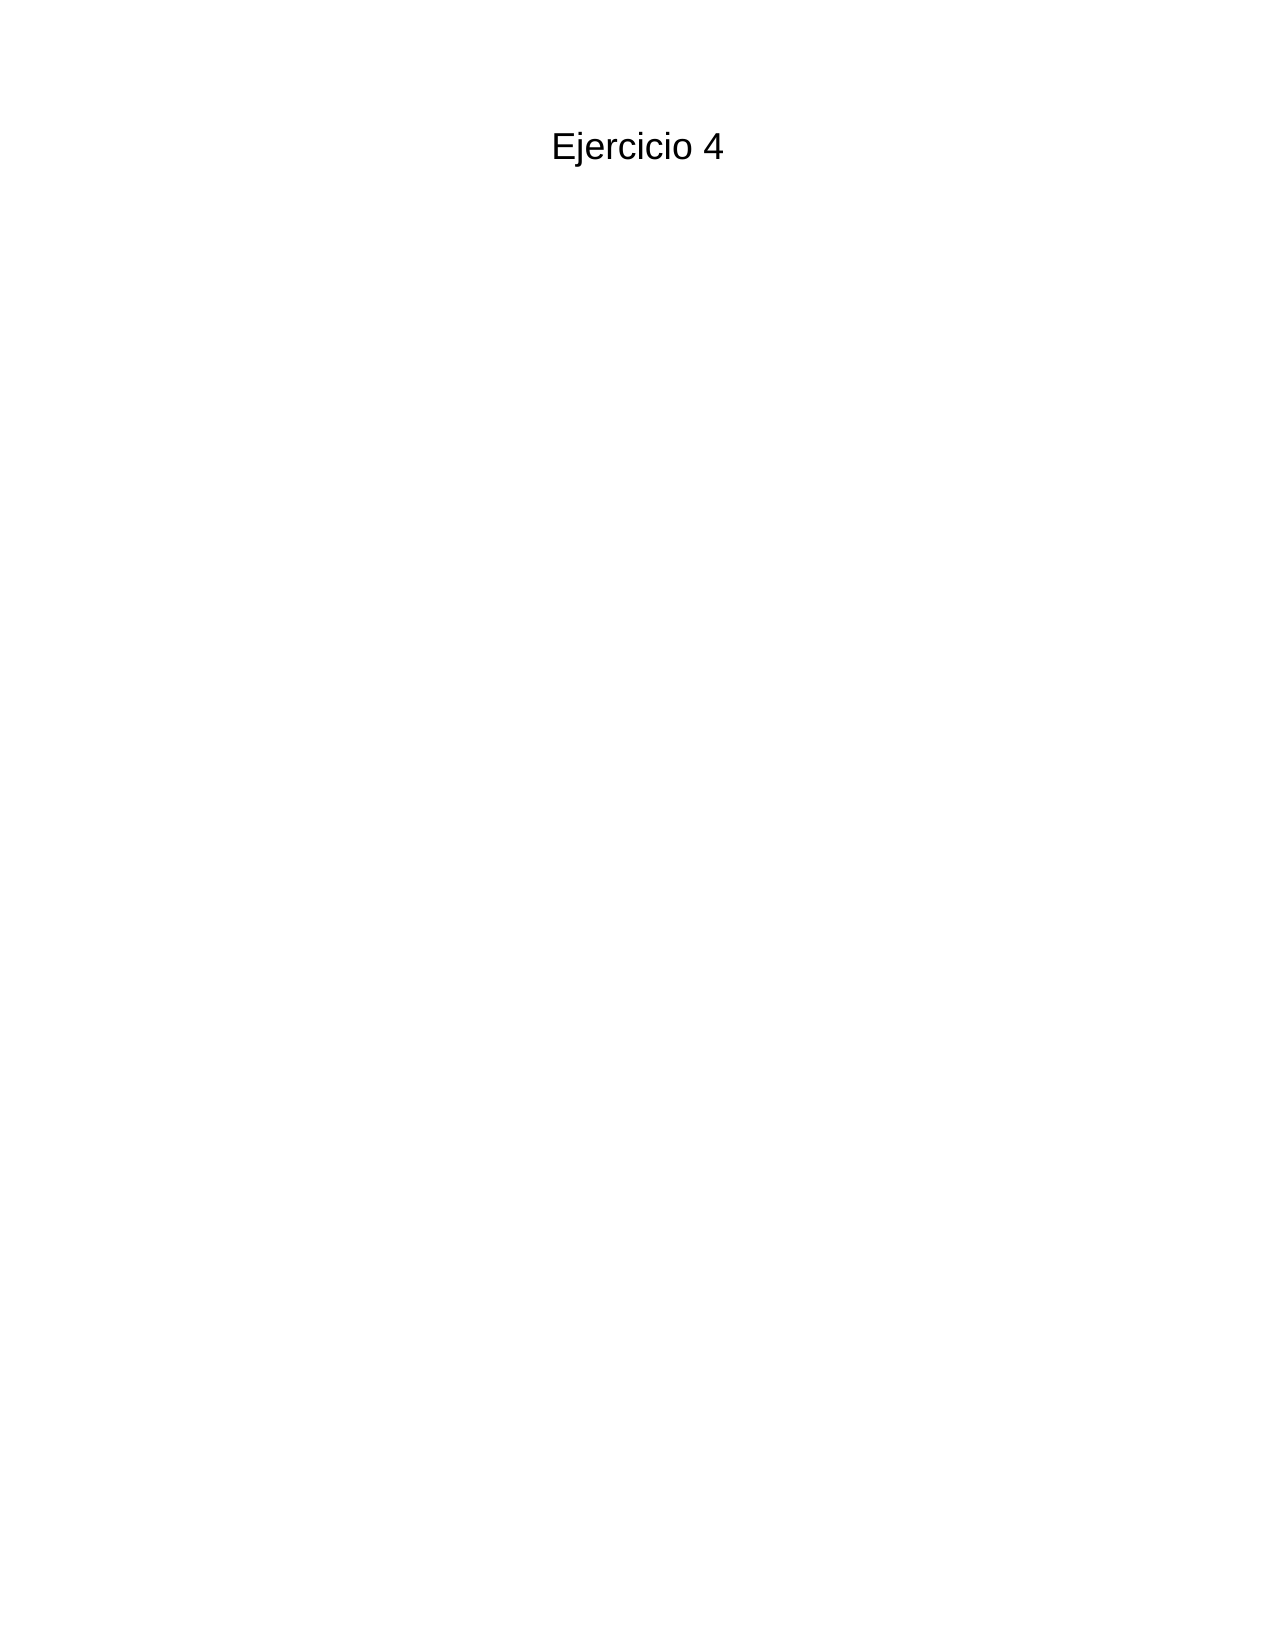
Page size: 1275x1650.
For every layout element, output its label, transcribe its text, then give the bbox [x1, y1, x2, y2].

subtitle Ejercicio 4 [118, 124, 1157, 167]
